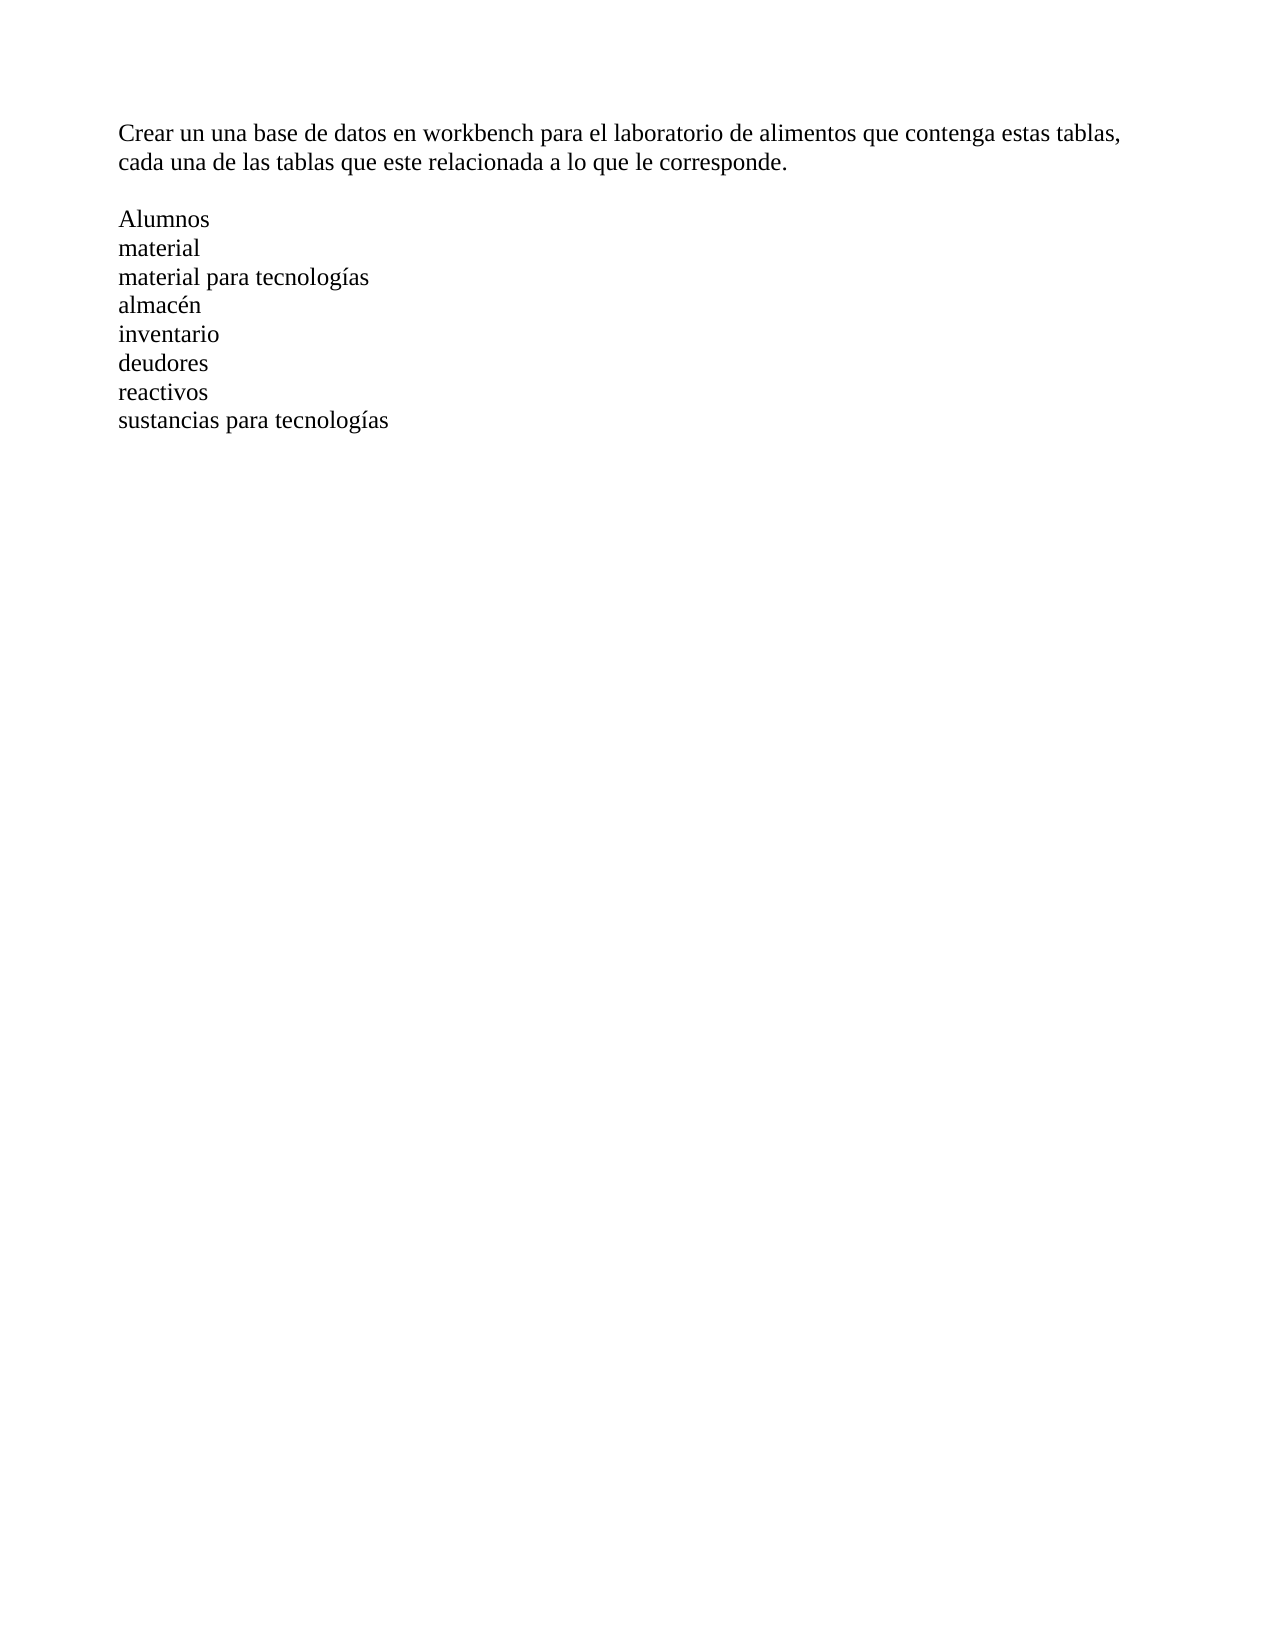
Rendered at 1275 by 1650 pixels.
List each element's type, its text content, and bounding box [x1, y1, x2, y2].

text Alumnos [118, 204, 1157, 233]
text sustancias para tecnologías [118, 406, 1157, 434]
text reactivos [118, 377, 1157, 406]
text Crear un una base de datos en workbench para el laboratorio de alimentos que contenga estas tablas, cada una de las tablas que este relacionada a lo que le corresponde. [118, 118, 1157, 176]
text inventario [118, 319, 1157, 348]
text material para tecnologías [118, 262, 1157, 291]
text deudores [118, 348, 1157, 377]
text almacén [118, 291, 1157, 319]
text material [118, 233, 1157, 262]
